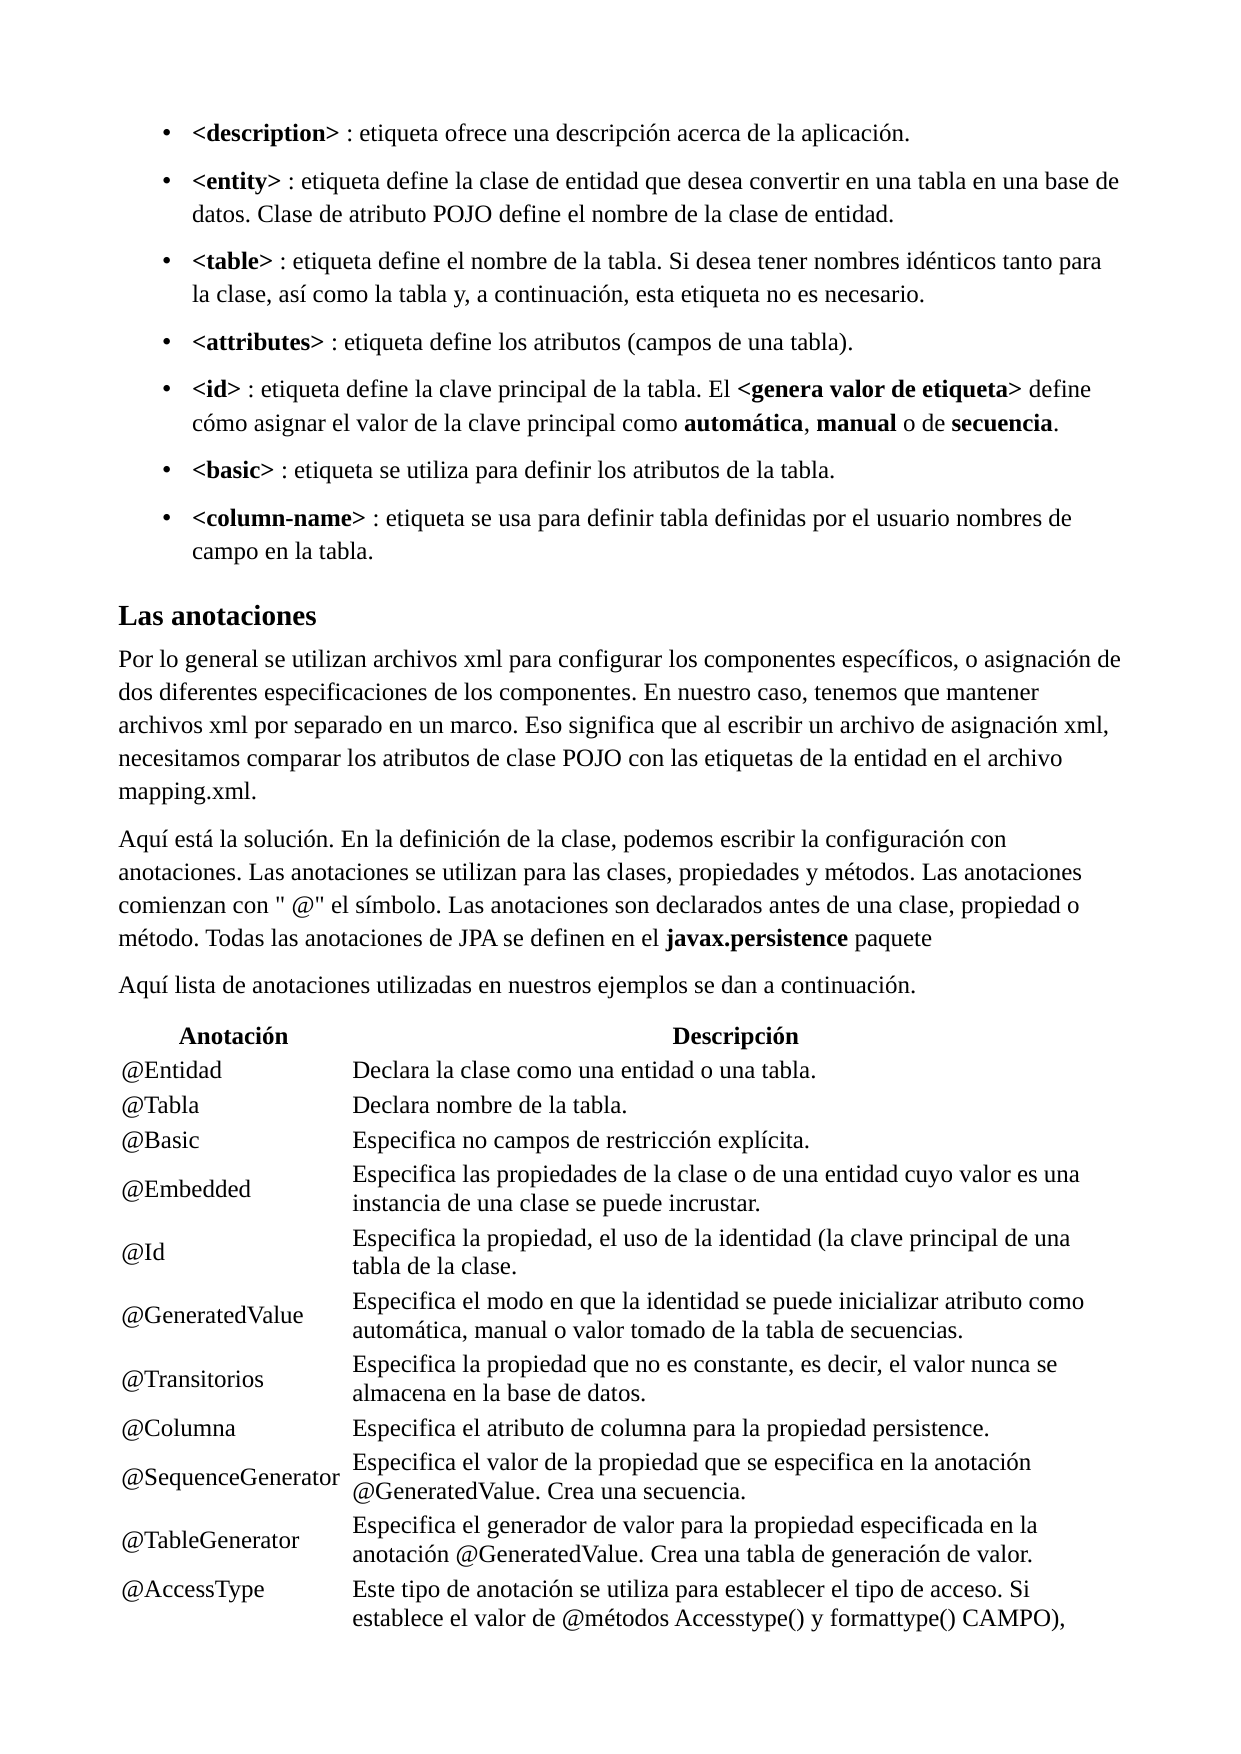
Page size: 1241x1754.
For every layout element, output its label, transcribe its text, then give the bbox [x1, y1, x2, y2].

table_cell Especifica no campos de restricción explícita. [349, 1122, 1122, 1156]
table_cell @Id [118, 1220, 349, 1283]
table_cell @Embedded [118, 1156, 349, 1220]
table_cell Este tipo de anotación se utiliza para establecer el tipo de acceso. Si establece el valor de @métodos Accesstype() y formattype() CAMPO), [349, 1571, 1122, 1634]
list <attributes> : etiqueta define los atributos (campos de una tabla). [162, 327, 1122, 356]
text Aquí lista de anotaciones utilizadas en nuestros ejemplos se dan a continuación. [118, 970, 1122, 999]
table_cell @Transitorios [118, 1346, 349, 1410]
list <column-name> : etiqueta se usa para definir tabla definidas por el usuario nombres de campo en la tabla. [162, 503, 1122, 564]
table_cell Especifica el modo en que la identidad se puede inicializar atributo como automática, manual o valor tomado de la tabla de secuencias. [349, 1283, 1122, 1346]
table_header Anotación [118, 1018, 349, 1053]
subtitle Las anotaciones [118, 598, 1122, 632]
table_cell @Tabla [118, 1087, 349, 1122]
table_cell @Columna [118, 1410, 349, 1444]
list <table> : etiqueta define el nombre de la tabla. Si desea tener nombres idénticos tanto para la clase, así como la tabla y, a continuación, esta etiqueta no es necesario. [162, 246, 1122, 308]
table_cell Especifica el valor de la propiedad que se especifica en la anotación @GeneratedValue. Crea una secuencia. [349, 1444, 1122, 1508]
table_cell @Basic [118, 1122, 349, 1156]
list <entity> : etiqueta define la clase de entidad que desea convertir en una tabla en una base de datos. Clase de atributo POJO define el nombre de la clase de entidad. [162, 166, 1122, 227]
list <basic> : etiqueta se utiliza para definir los atributos de la tabla. [162, 455, 1122, 484]
table_cell Especifica la propiedad que no es constante, es decir, el valor nunca se almacena en la base de datos. [349, 1346, 1122, 1410]
table_cell Especifica las propiedades de la clase o de una entidad cuyo valor es una instancia de una clase se puede incrustar. [349, 1156, 1122, 1220]
table_cell @AccessType [118, 1571, 349, 1634]
table_header Descripción [349, 1018, 1122, 1053]
table_cell @Entidad [118, 1053, 349, 1087]
table_cell @SequenceGenerator [118, 1444, 349, 1508]
list <id> : etiqueta define la clave principal de la tabla. El <genera valor de etiqueta> define cómo asignar el valor de la clave principal como automática, manual o de secuencia. [162, 374, 1122, 436]
table_cell Especifica la propiedad, el uso de la identidad (la clave principal de una tabla de la clase. [349, 1220, 1122, 1283]
text Por lo general se utilizan archivos xml para configurar los componentes específicos, o asignación de dos diferentes especificaciones de los componentes. En nuestro caso, tenemos que mantener archivos xml por separado en un marco. Eso significa que al escribir un archivo de asignación xml, necesitamos comparar los atributos de clase POJO con las etiquetas de la entidad en el archivo mapping.xml. [118, 644, 1122, 805]
table_cell @TableGenerator [118, 1508, 349, 1571]
table_cell @GeneratedValue [118, 1283, 349, 1346]
table_cell Declara nombre de la tabla. [349, 1087, 1122, 1122]
table_cell Declara la clase como una entidad o una tabla. [349, 1053, 1122, 1087]
text Aquí está la solución. En la definición de la clase, podemos escribir la configuración con anotaciones. Las anotaciones se utilizan para las clases, propiedades y métodos. Las anotaciones comienzan con " @" el símbolo. Las anotaciones son declarados antes de una clase, propiedad o método. Todas las anotaciones de JPA se definen en el javax.persistence paquete [118, 824, 1122, 952]
table_cell Especifica el atributo de columna para la propiedad persistence. [349, 1410, 1122, 1444]
table_cell Especifica el generador de valor para la propiedad especificada en la anotación @GeneratedValue. Crea una tabla de generación de valor. [349, 1508, 1122, 1571]
list <description> : etiqueta ofrece una descripción acerca de la aplicación. [162, 118, 1122, 147]
